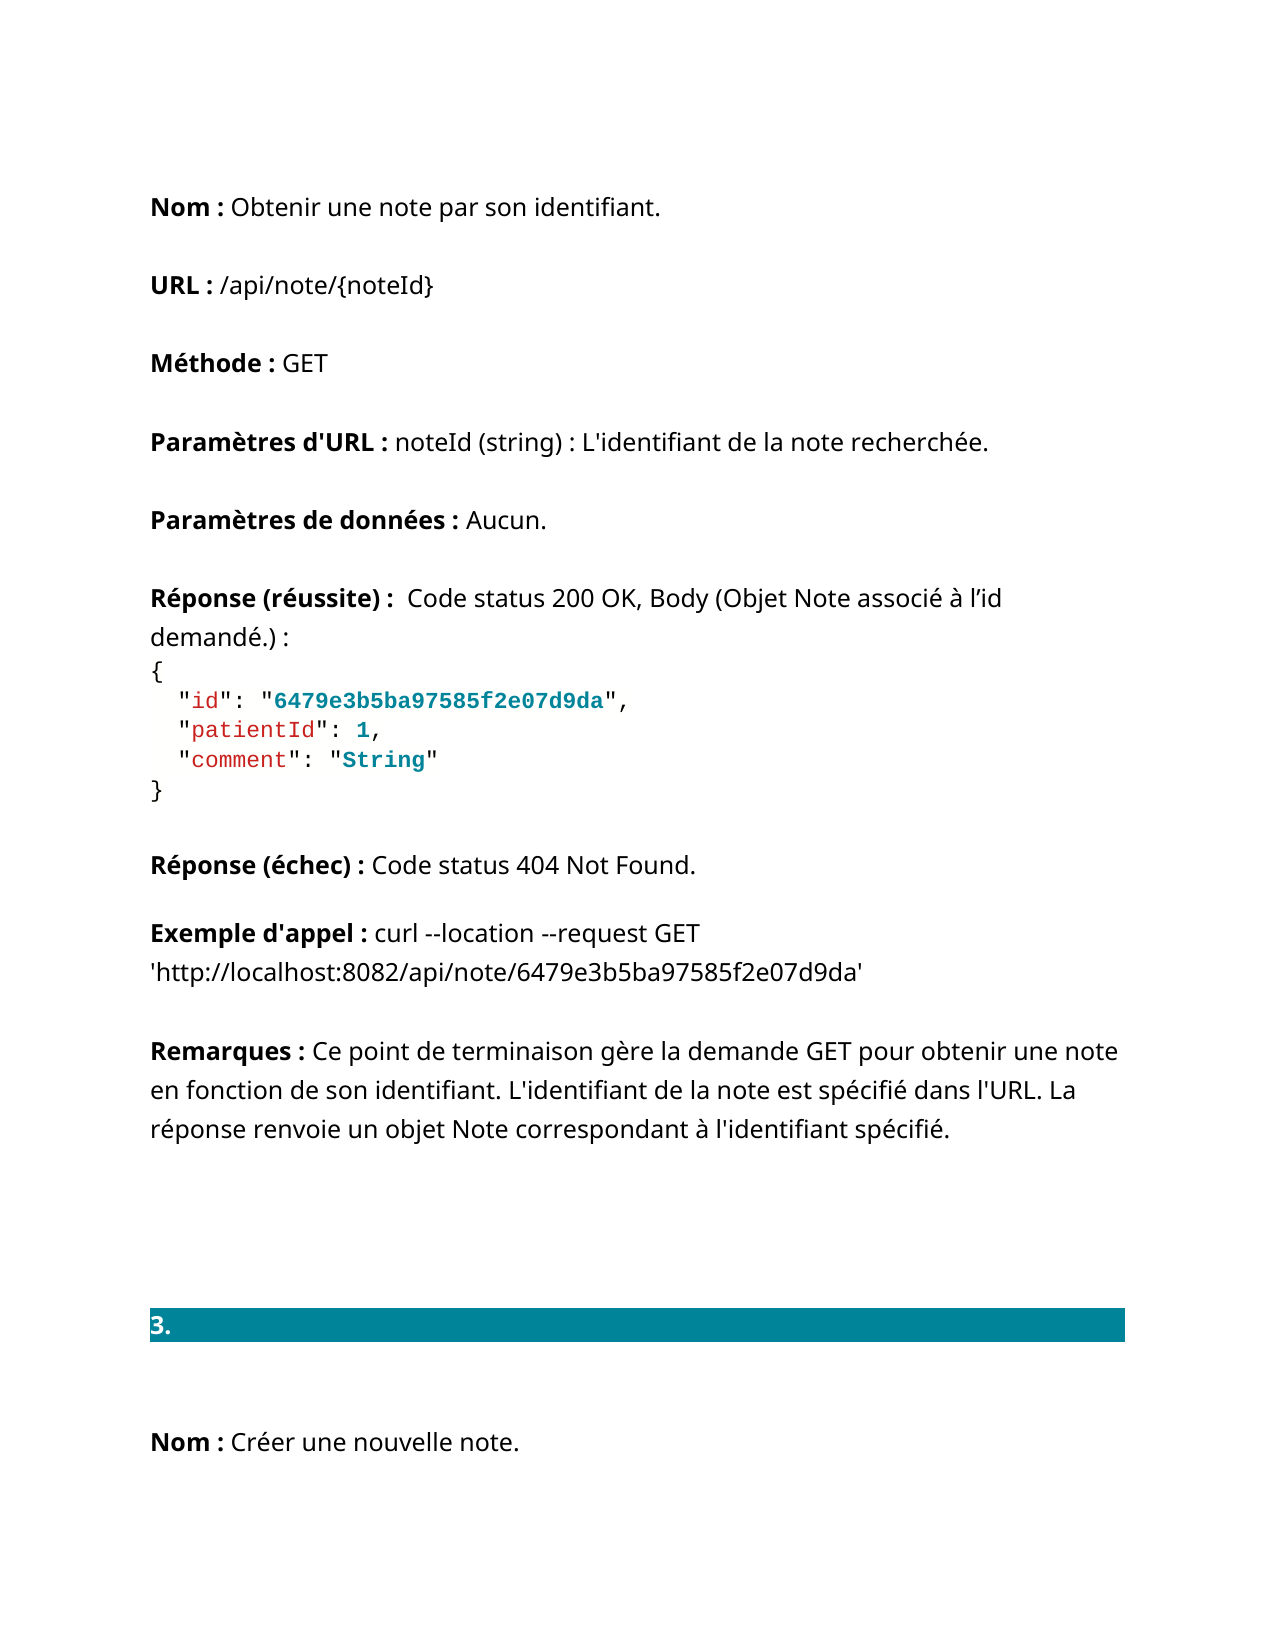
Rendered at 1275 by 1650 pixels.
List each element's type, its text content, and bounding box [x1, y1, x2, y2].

text } [150, 778, 1125, 804]
text Nom : Obtenir une note par son identifiant. [150, 189, 1125, 223]
text Réponse (échec) : Code status 404 Not Found. [150, 847, 1125, 881]
text { [150, 659, 1125, 685]
text Méthode : GET [150, 346, 1125, 380]
text URL : /api/note/{noteId} [150, 267, 1125, 302]
text Exemple d'appel : curl --location --request GET 'http://localhost:8082/api/note/6479e3b5ba97585f2e07d9da' [150, 916, 1125, 989]
text Réponse (réussite) : Code status 200 OK, Body (Objet Note associé à l’id demandé.) : [150, 581, 1125, 654]
text Paramètres de données : Aucun. [150, 502, 1125, 537]
text Remarques : Ce point de terminaison gère la demande GET pour obtenir une note en fonction de son identifiant. L'identifiant de la note est spécifié dans l'URL. La réponse renvoie un objet Note correspondant à l'identifiant spécifié. [150, 1033, 1125, 1146]
text Paramètres d'URL : noteId (string) : L'identifiant de la note recherchée. [150, 424, 1125, 458]
text "id": "6479e3b5ba97585f2e07d9da", [150, 689, 1125, 715]
text Nom : Créer une nouvelle note. [150, 1425, 1125, 1459]
text "patientId": 1, [150, 719, 1125, 745]
text 3. [150, 1308, 1125, 1342]
text "comment": "String" [150, 748, 1125, 774]
